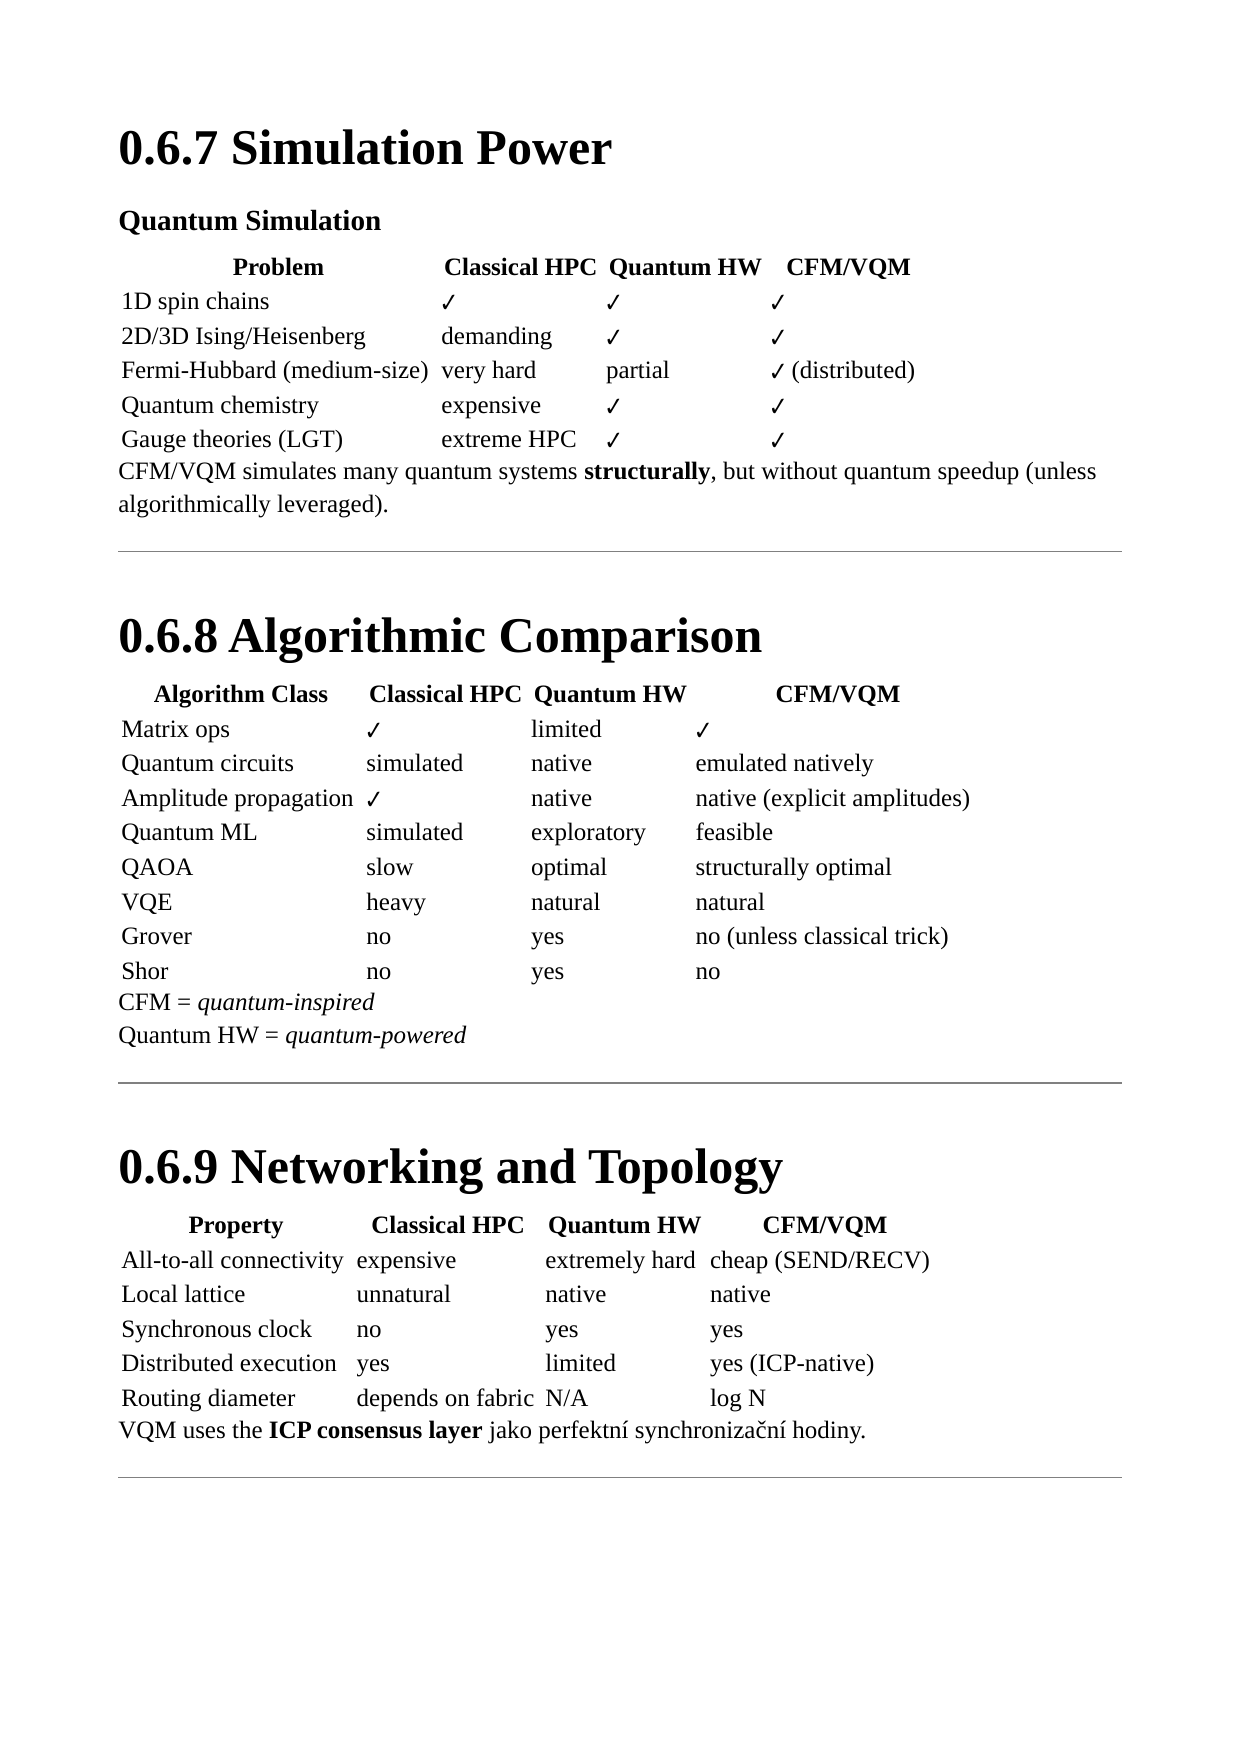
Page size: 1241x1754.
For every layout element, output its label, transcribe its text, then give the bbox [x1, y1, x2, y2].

table_header Quantum HW [542, 1207, 707, 1242]
table_cell ✔️ [768, 283, 929, 318]
table_cell ✔️ [768, 318, 929, 352]
table_header Algorithm Class [118, 676, 363, 711]
table_cell cheap (SEND/RECV) [707, 1242, 943, 1276]
table_cell Local lattice [118, 1276, 353, 1311]
subtitle 0.6.8 Algorithmic Comparison [118, 606, 1122, 664]
table_cell log N [707, 1380, 943, 1415]
table_cell yes [542, 1311, 707, 1346]
table_cell native [707, 1276, 943, 1311]
table_cell native [542, 1276, 707, 1311]
table_cell extremely hard [542, 1242, 707, 1276]
table_cell no [363, 918, 528, 953]
table_cell Matrix ops [118, 711, 363, 745]
table_cell Synchronous clock [118, 1311, 353, 1346]
table_cell VQE [118, 884, 363, 918]
table_cell yes [354, 1346, 542, 1380]
subtitle 0.6.9 Networking and Topology [118, 1137, 1122, 1195]
table_cell no [354, 1311, 542, 1346]
table_cell yes (ICP-native) [707, 1346, 943, 1380]
table_cell expensive [438, 387, 603, 422]
table_cell expensive [354, 1242, 542, 1276]
table_cell natural [693, 884, 983, 918]
table_cell no [363, 953, 528, 987]
table_cell depends on fabric [354, 1380, 542, 1415]
table_cell Quantum circuits [118, 745, 363, 780]
table_cell natural [528, 884, 692, 918]
table_cell QAOA [118, 849, 363, 884]
table_cell simulated [363, 815, 528, 849]
table_header CFM/VQM [693, 676, 983, 711]
table_cell feasible [693, 815, 983, 849]
table_cell simulated [363, 745, 528, 780]
table_cell ✔️ [603, 318, 767, 352]
table_cell Gauge theories (LGT) [118, 422, 438, 456]
table_cell extreme HPC [438, 422, 603, 456]
table_cell emulated natively [693, 745, 983, 780]
table_cell 2D/3D Ising/Heisenberg [118, 318, 438, 352]
table_cell Fermi-Hubbard (medium-size) [118, 353, 438, 387]
table_header CFM/VQM [768, 249, 929, 283]
table_cell Routing diameter [118, 1380, 353, 1415]
table_cell Grover [118, 918, 363, 953]
table_cell limited [542, 1346, 707, 1380]
table_cell yes [707, 1311, 943, 1346]
subtitle 0.6.7 Simulation Power [118, 118, 1122, 176]
table_cell ✔️ [603, 422, 767, 456]
table_cell ✔️ [603, 387, 767, 422]
table_cell structurally optimal [693, 849, 983, 884]
table_cell native (explicit amplitudes) [693, 780, 983, 814]
table_cell optimal [528, 849, 692, 884]
table_cell limited [528, 711, 692, 745]
table_cell ✔️ (distributed) [768, 353, 929, 387]
table_cell very hard [438, 353, 603, 387]
table_cell heavy [363, 884, 528, 918]
table_cell Amplitude propagation [118, 780, 363, 814]
table_cell ✔️ [603, 283, 767, 318]
table_header Quantum HW [603, 249, 767, 283]
table_cell partial [603, 353, 767, 387]
table_header Classical HPC [354, 1207, 542, 1242]
table_cell no [693, 953, 983, 987]
table_header CFM/VQM [707, 1207, 943, 1242]
table_cell All-to-all connectivity [118, 1242, 353, 1276]
table_cell native [528, 745, 692, 780]
subtitle Quantum Simulation [118, 203, 1122, 236]
table_cell yes [528, 953, 692, 987]
table_cell Distributed execution [118, 1346, 353, 1380]
table_cell Quantum chemistry [118, 387, 438, 422]
table_cell ✔️ [363, 711, 528, 745]
table_cell slow [363, 849, 528, 884]
table_cell yes [528, 918, 692, 953]
table_cell ✔️ [693, 711, 983, 745]
table_cell Shor [118, 953, 363, 987]
text CFM = quantum-inspired Quantum HW = quantum-powered [118, 987, 1122, 1049]
table_cell unnatural [354, 1276, 542, 1311]
table_header Quantum HW [528, 676, 692, 711]
table_header Classical HPC [363, 676, 528, 711]
table_cell 1D spin chains [118, 283, 438, 318]
table_cell N/A [542, 1380, 707, 1415]
table_cell ✔️ [363, 780, 528, 814]
table_cell no (unless classical trick) [693, 918, 983, 953]
table_cell native [528, 780, 692, 814]
table_header Classical HPC [438, 249, 603, 283]
table_cell ✔️ [438, 283, 603, 318]
text CFM/VQM simulates many quantum systems structurally, but without quantum speedup (unless algorithmically leveraged). [118, 456, 1122, 518]
table_cell ✔️ [768, 422, 929, 456]
table_cell Quantum ML [118, 815, 363, 849]
table_cell ✔️ [768, 387, 929, 422]
text VQM uses the ICP consensus layer jako perfektní synchronizační hodiny. [118, 1415, 1122, 1443]
table_cell demanding [438, 318, 603, 352]
table_header Problem [118, 249, 438, 283]
table_header Property [118, 1207, 353, 1242]
table_cell exploratory [528, 815, 692, 849]
